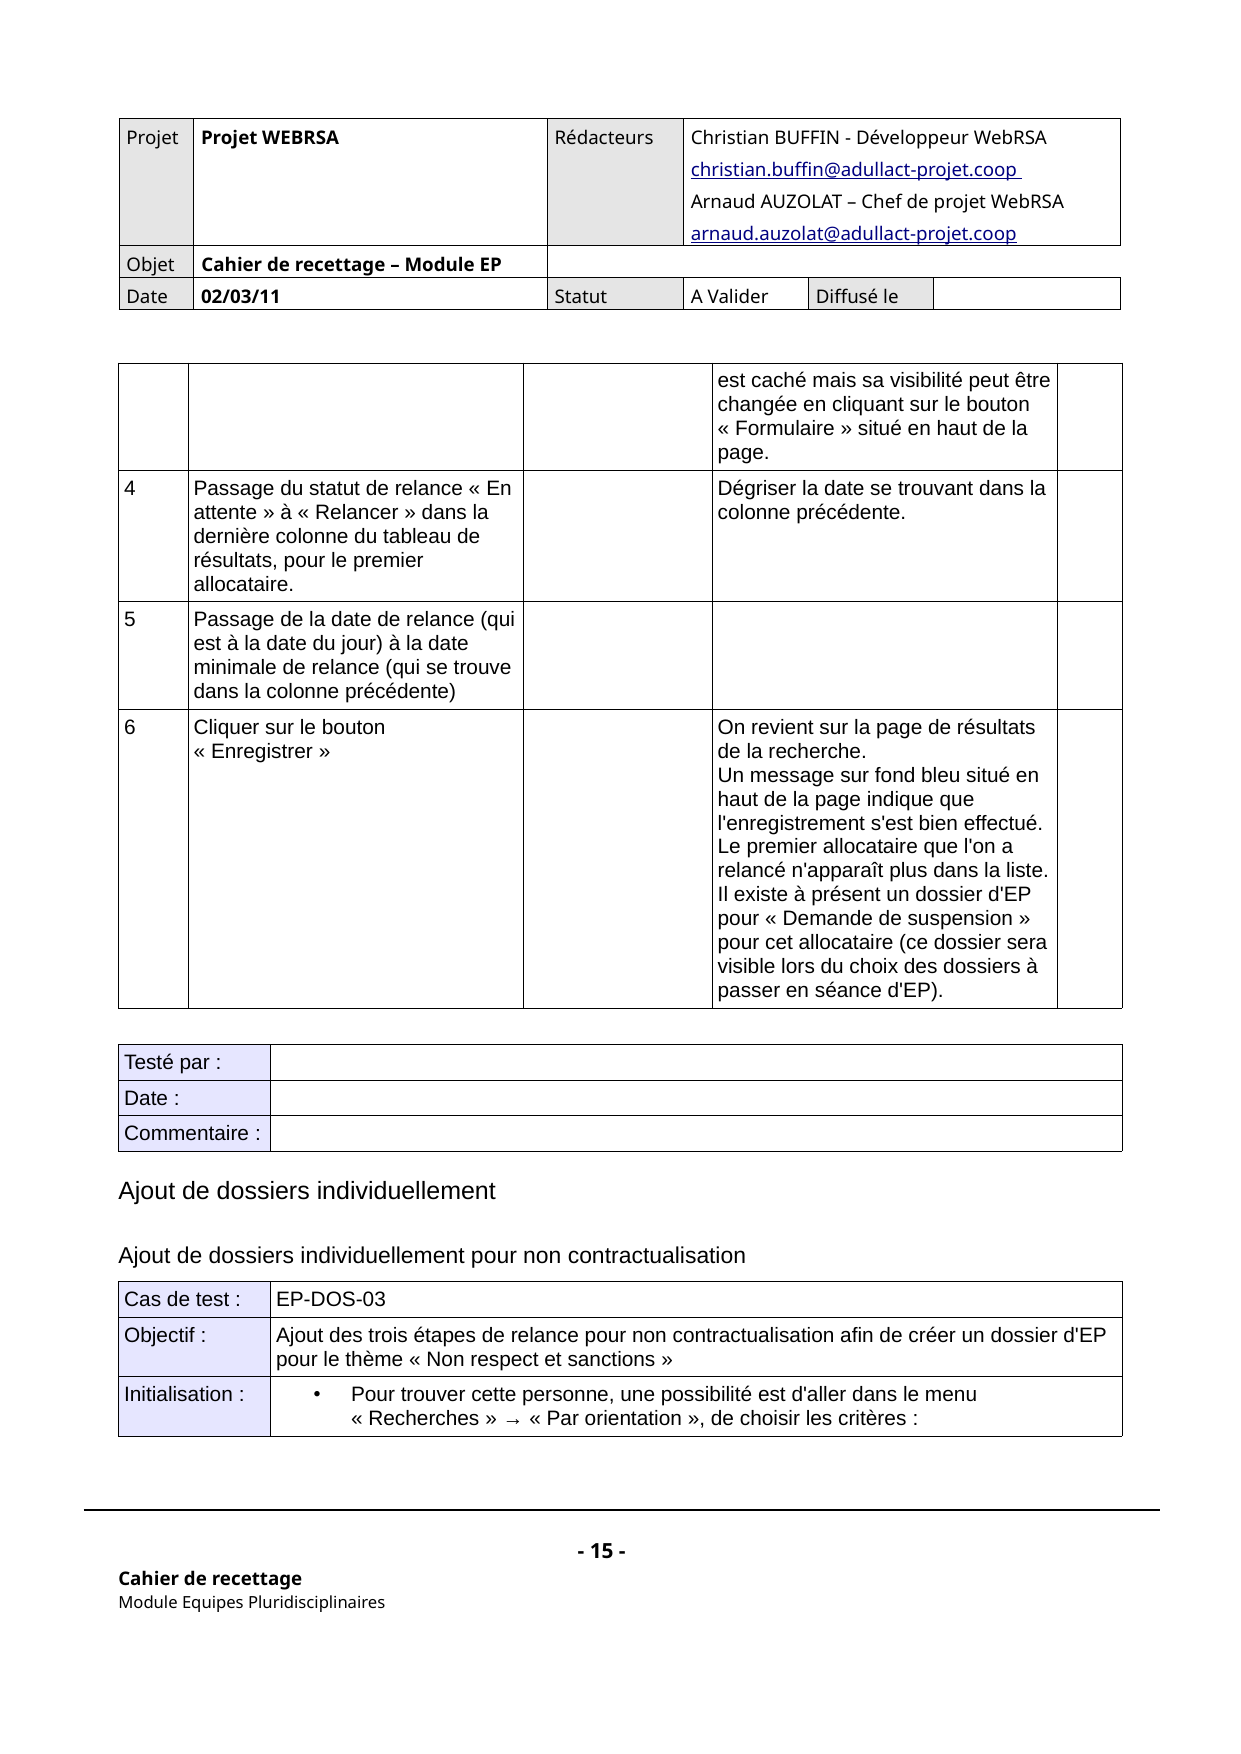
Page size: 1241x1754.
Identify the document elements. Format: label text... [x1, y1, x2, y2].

table_cell [713, 602, 1057, 709]
table_cell Passage du statut de relance « En attente » à « Relancer » dans la dernière colonne du tableau de résultats, pour le premier allocataire. [189, 471, 523, 601]
table_cell Cliquer sur le bouton « Enregistrer » [189, 710, 523, 1008]
table_cell 5 [119, 602, 188, 709]
table_cell [1058, 602, 1122, 709]
subtitle Ajout de dossiers individuellement [118, 1176, 1122, 1205]
table_header Cas de test : [119, 1282, 270, 1317]
table_cell On revient sur la page de résultats de la recherche. Un message sur fond bleu situé en haut de la page indique que l'enregistrement s'est bien effectué. Le premier allocataire que l'on a relancé n'apparaît plus dans la liste. Il existe à présent un dossier d'EP pour « Demande de suspension » pour cet allocataire (ce dossier sera visible lors du choix des dossiers à passer en séance d'EP). [713, 710, 1057, 1008]
table_cell [271, 1081, 1122, 1115]
table_cell [524, 364, 712, 470]
table_cell [1058, 471, 1122, 601]
table_cell Passage de la date de relance (qui est à la date du jour) à la date minimale de relance (qui se trouve dans la colonne précédente) [189, 602, 523, 709]
table_header Testé par : [119, 1045, 270, 1080]
table_cell Objectif : [119, 1318, 270, 1376]
table_cell [1058, 710, 1122, 1008]
table_cell Initialisation : [119, 1377, 270, 1436]
table_cell [524, 471, 712, 601]
table_cell 4 [119, 471, 188, 601]
table_cell 6 [119, 710, 188, 1008]
table_cell [1058, 364, 1122, 470]
table_cell est caché mais sa visibilité peut être changée en cliquant sur le bouton « Formulaire » situé en haut de la page. [713, 364, 1057, 470]
table_cell [271, 1116, 1122, 1151]
table_cell [119, 364, 188, 470]
table_header [271, 1045, 1122, 1080]
table_cell [189, 364, 523, 470]
table_cell Dégriser la date se trouvant dans la colonne précédente. [713, 471, 1057, 601]
table_cell Commentaire : [119, 1116, 270, 1151]
table_cell [524, 710, 712, 1008]
table_cell Pour trouver cette personne, une possibilité est d'aller dans le menu « Recherches » → « Par orientation », de choisir les critères : « Filtrer par date d'orientation » : du « 1 janvier 2010 » au « 1 juillet 2010 » « Statut de l'orientation », filtrer par « Orienté » Dans les résultats, il faudra s'assurer que la personne soit bien soumise à droits et devoirs (avant-dernière colonne) et que l'infobulle indique une valeur parmi « Non défini », « Droit ouvert et versable », « Droit ouvert et suspendu (le montant du droit est calculable, mais l'existence du droit est remis en cause) », « Droit ouvert mais versement suspendu (le montant du droit n'est pas calculable) » pour la ligne « État du droit ». Lorsqu'une ligne est trouvée, cliquer sur le bouton « Voir » afin d'arriver sur la page de visualisation de la personne. Descendre dans le menu du dossier : « Accompagnement du parcours » → « Contrats » → « CER » et s'assurer que la personne ne possède pas encore de CER. Descendre dans le menu du dossier : « Accompagnement du parcours » → « Actualisation suivi » → « Relances » pour obtenir la liste des relances de la personne. Il faut s'assurer que le bouton « Ajouter » ne soit pas grisé (sinon, cela signifie que la personne ne peut pas être relancée) et que la personne ne possède aucune relance actuellement. [271, 1377, 1122, 1436]
table_cell [524, 602, 712, 709]
subtitle Ajout de dossiers individuellement pour non contractualisation [118, 1242, 1122, 1268]
table_header EP-DOS-03 [271, 1282, 1122, 1317]
table_cell Date : [119, 1081, 270, 1115]
table_cell Ajout des trois étapes de relance pour non contractualisation afin de créer un dossier d'EP pour le thème « Non respect et sanctions » [271, 1318, 1122, 1376]
